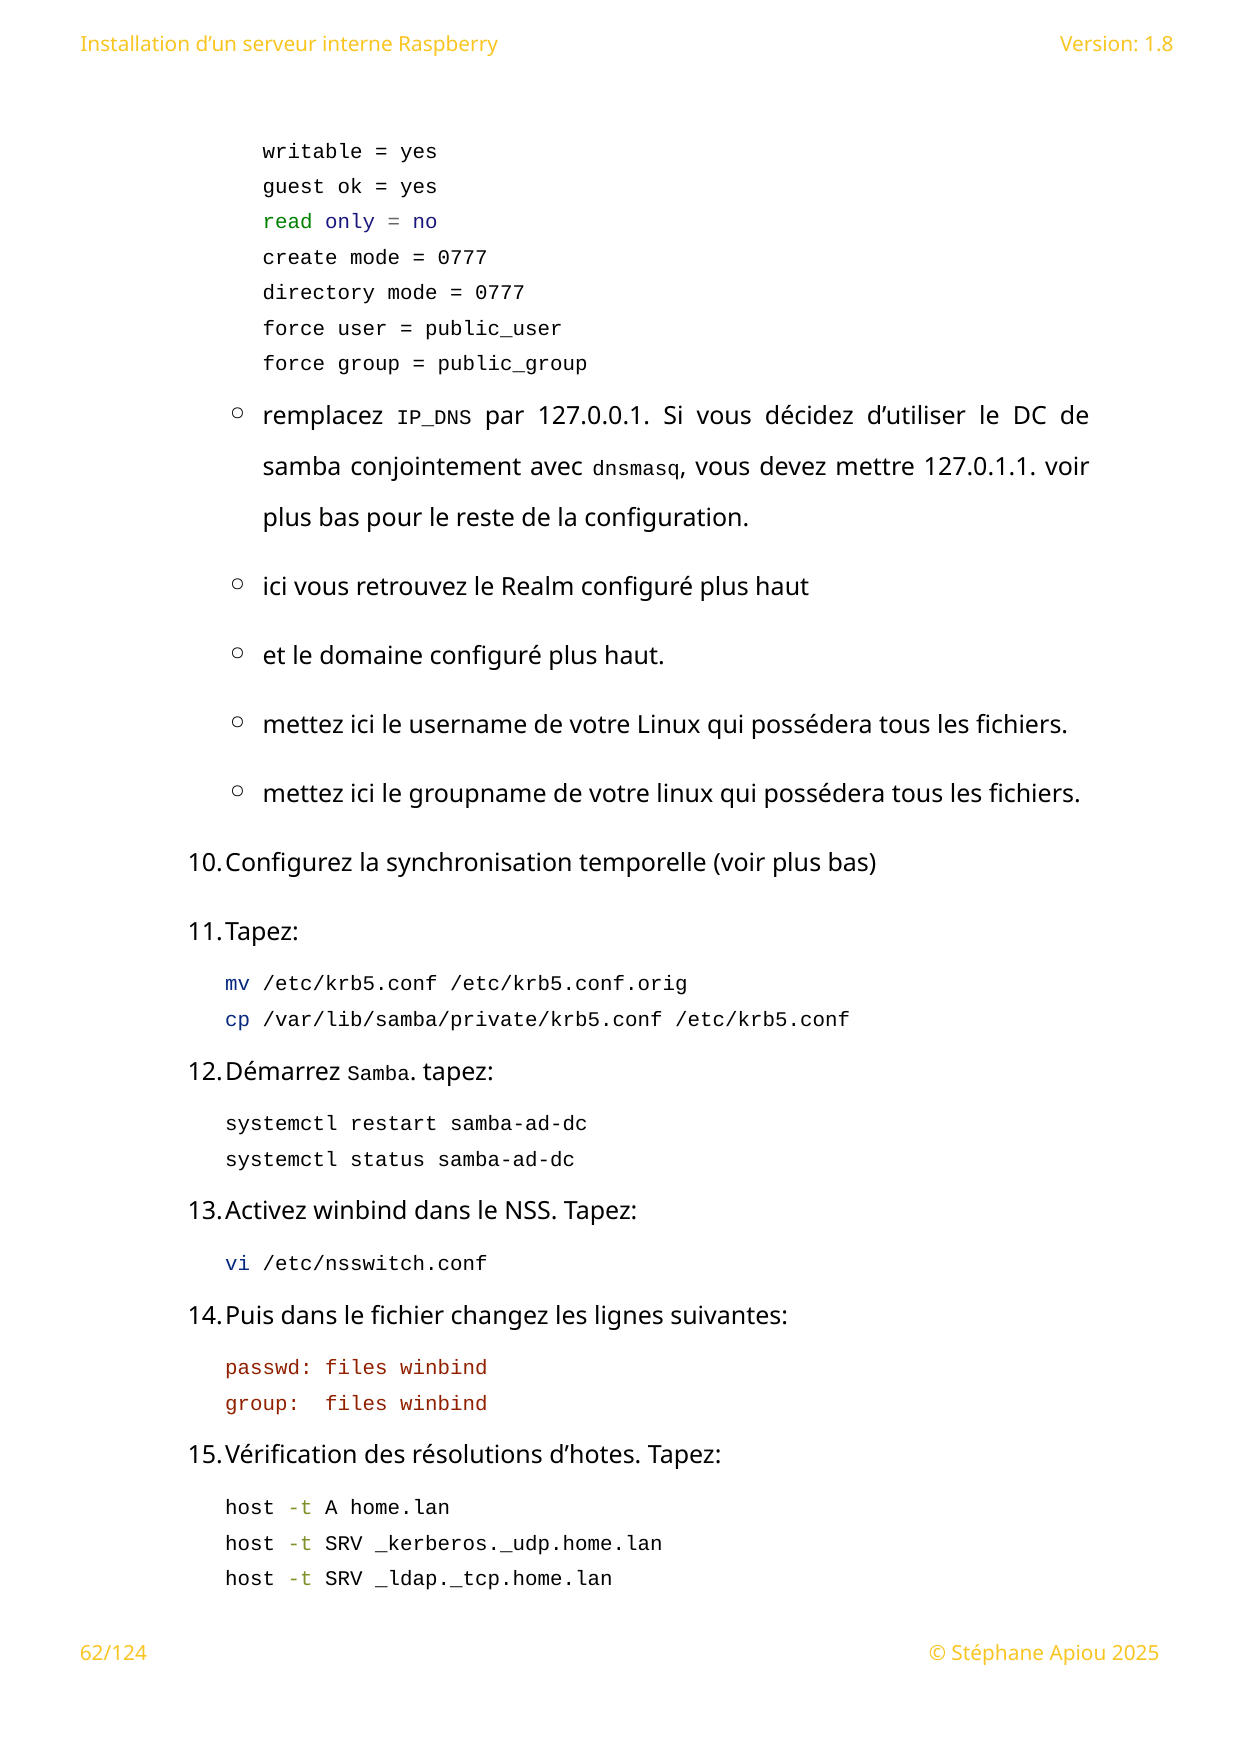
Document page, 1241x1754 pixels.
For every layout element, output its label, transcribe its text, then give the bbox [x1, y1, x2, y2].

list passwd: files winbind [187, 1357, 1090, 1381]
list force user = public_user [187, 318, 1090, 341]
list cp /var/lib/samba/private/krb5.conf /etc/krb5.conf [187, 1009, 1090, 1032]
list et le domaine configuré plus haut. [225, 638, 1090, 672]
list directory mode = 0777 [187, 282, 1090, 306]
list Activez winbind dans le NSS. Tapez: [187, 1193, 1090, 1227]
list vi /etc/nsswitch.conf [187, 1253, 1090, 1277]
list systemctl restart samba-ad-dc [187, 1113, 1090, 1137]
list mv /etc/krb5.conf /etc/krb5.conf.orig [187, 973, 1090, 997]
list guest ok = yes [187, 176, 1090, 200]
list mettez ici le groupname de votre linux qui possédera tous les fichiers. [225, 776, 1090, 809]
list systemctl status samba-ad-dc [187, 1149, 1090, 1172]
list Vérification des résolutions d’hotes. Tapez: [187, 1437, 1090, 1471]
list force group = public_group [187, 353, 1090, 377]
list host -t SRV _ldap._tcp.home.lan [187, 1568, 1090, 1592]
list read only = no [187, 212, 1090, 235]
list group: files winbind [187, 1393, 1090, 1416]
list ici vous retrouvez le Realm configuré plus haut [225, 569, 1090, 603]
list mettez ici le username de votre Linux qui possédera tous les fichiers. [225, 707, 1090, 741]
list create mode = 0777 [187, 247, 1090, 271]
list host -t A home.lan [187, 1497, 1090, 1521]
list Configurez la synchronisation temporelle (voir plus bas) [187, 844, 1090, 878]
list host -t SRV _kerberos._udp.home.lan [187, 1533, 1090, 1556]
list Tapez: [187, 913, 1090, 947]
list remplacez IP_DNS par 127.0.0.1. Si vous décidez d’utiliser le DC de samba conjointement avec dnsmasq, vous devez mettre 127.0.1.1. voir plus bas pour le reste de la configuration. [225, 398, 1090, 534]
list Puis dans le fichier changez les lignes suivantes: [187, 1297, 1090, 1331]
list writable = yes [187, 141, 1090, 164]
list Démarrez Samba. tapez: [187, 1053, 1090, 1087]
